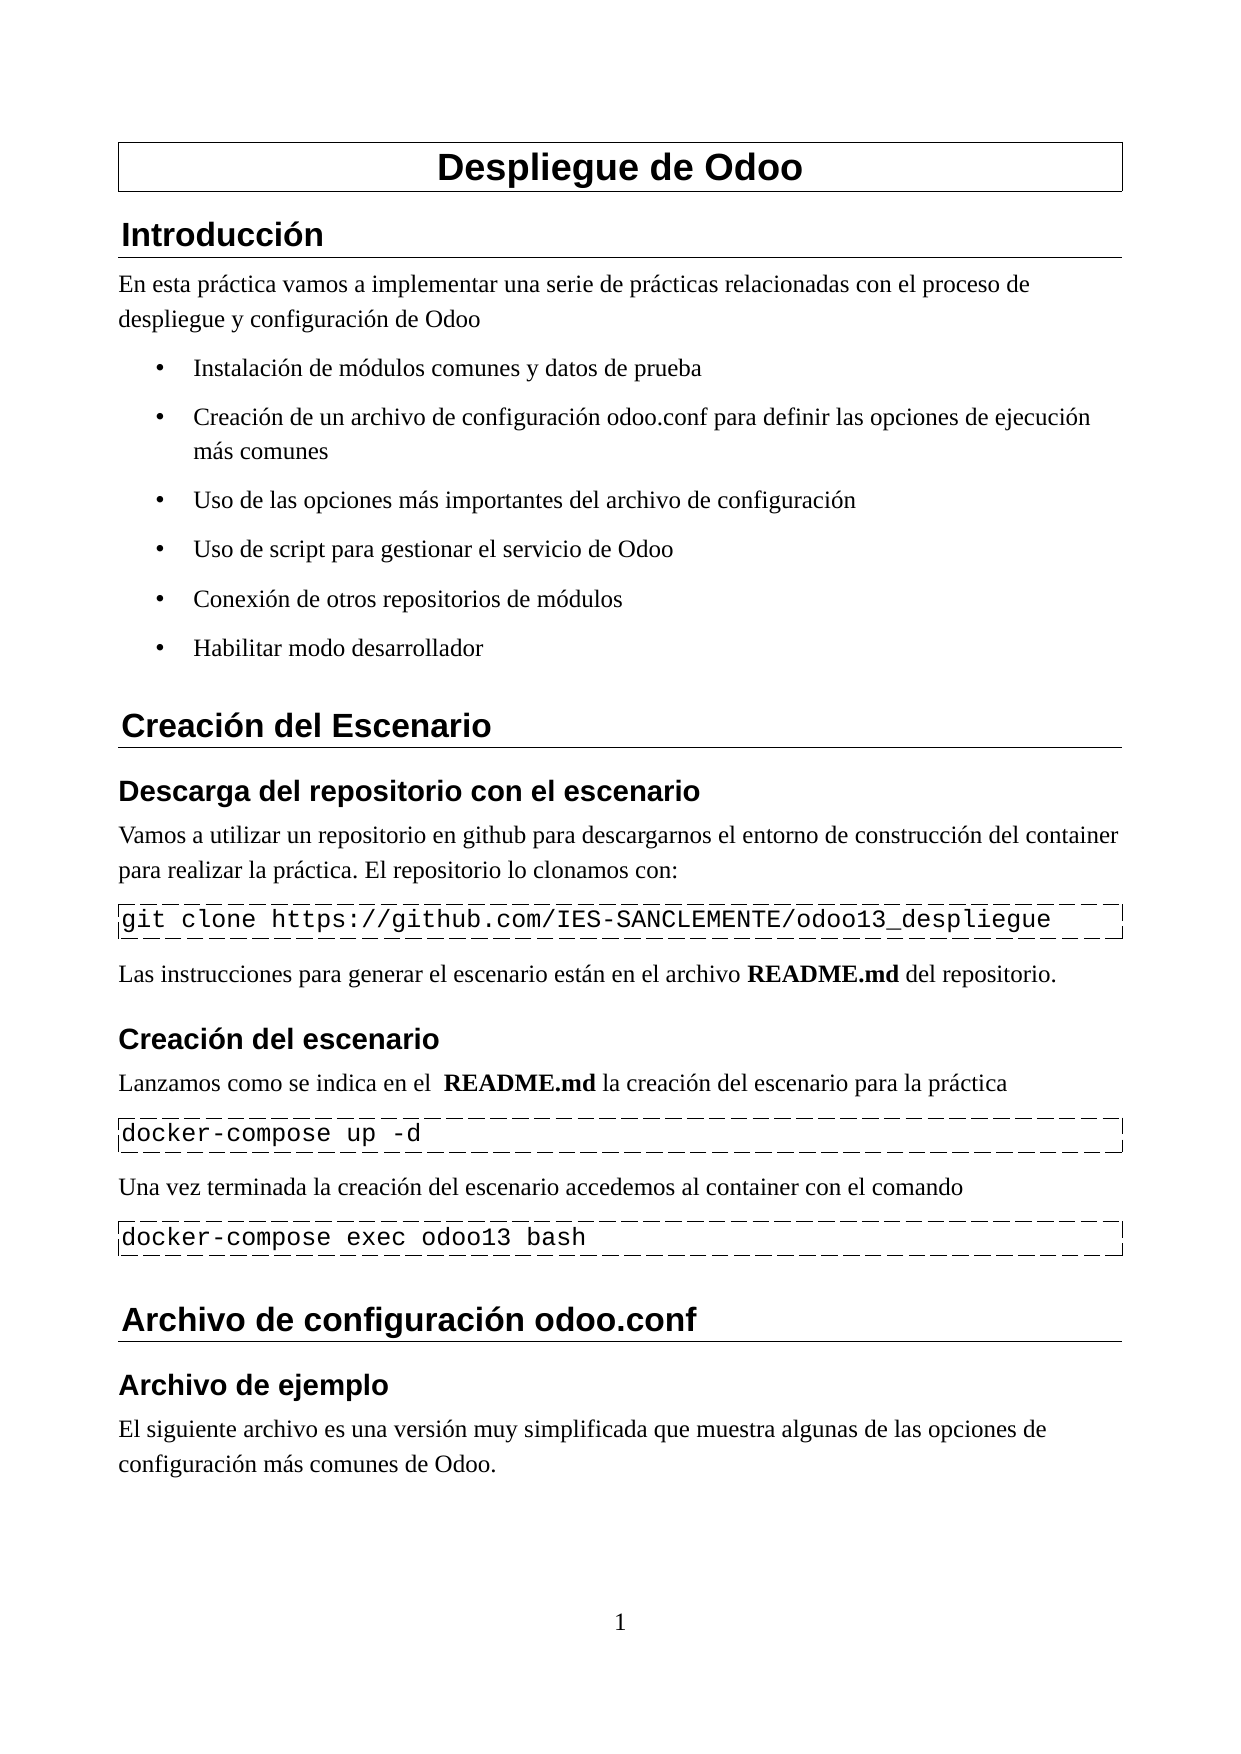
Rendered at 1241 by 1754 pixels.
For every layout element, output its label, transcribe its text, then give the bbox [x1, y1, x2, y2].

subtitle Introducción [118, 212, 1122, 257]
subtitle Despliegue de Odoo [119, 143, 1122, 191]
list Uso de script para gestionar el servicio de Odoo [156, 534, 1122, 563]
list Uso de las opciones más importantes del archivo de configuración [156, 486, 1122, 514]
list Conexión de otros repositorios de módulos [156, 584, 1122, 612]
list Habilitar modo desarrollador [156, 633, 1122, 661]
text docker-compose up -d [118, 1118, 1122, 1152]
text Las instrucciones para generar el escenario están en el archivo README.md del repositorio. [118, 959, 1122, 987]
text Vamos a utilizar un repositorio en github para descargarnos el entorno de construcción del container para realizar la práctica. El repositorio lo clonamos con: [118, 821, 1122, 884]
text Una vez terminada la creación del escenario accedemos al container con el comando [118, 1172, 1122, 1201]
text docker-compose exec odoo13 bash [118, 1221, 1122, 1256]
subtitle Descarga del repositorio con el escenario [118, 774, 1122, 808]
list Instalación de módulos comunes y datos de prueba [156, 353, 1122, 382]
subtitle Creación del escenario [118, 1022, 1122, 1056]
text El siguiente archivo es una versión muy simplificada que muestra algunas de las opciones de configuración más comunes de Odoo. [118, 1414, 1122, 1478]
text git clone https://github.com/IES-SANCLEMENTE/odoo13_despliegue [118, 904, 1122, 938]
text Lanzamos como se indica en el README.md la creación del escenario para la práctica [118, 1068, 1122, 1097]
list Creación de un archivo de configuración odoo.conf para definir las opciones de ejecución más comunes [156, 402, 1122, 465]
subtitle Creación del Escenario [118, 703, 1122, 747]
subtitle Archivo de configuración odoo.conf [118, 1297, 1122, 1341]
subtitle Archivo de ejemplo [118, 1368, 1122, 1402]
text En esta práctica vamos a implementar una serie de prácticas relacionadas con el proceso de despliegue y configuración de Odoo [118, 269, 1122, 333]
